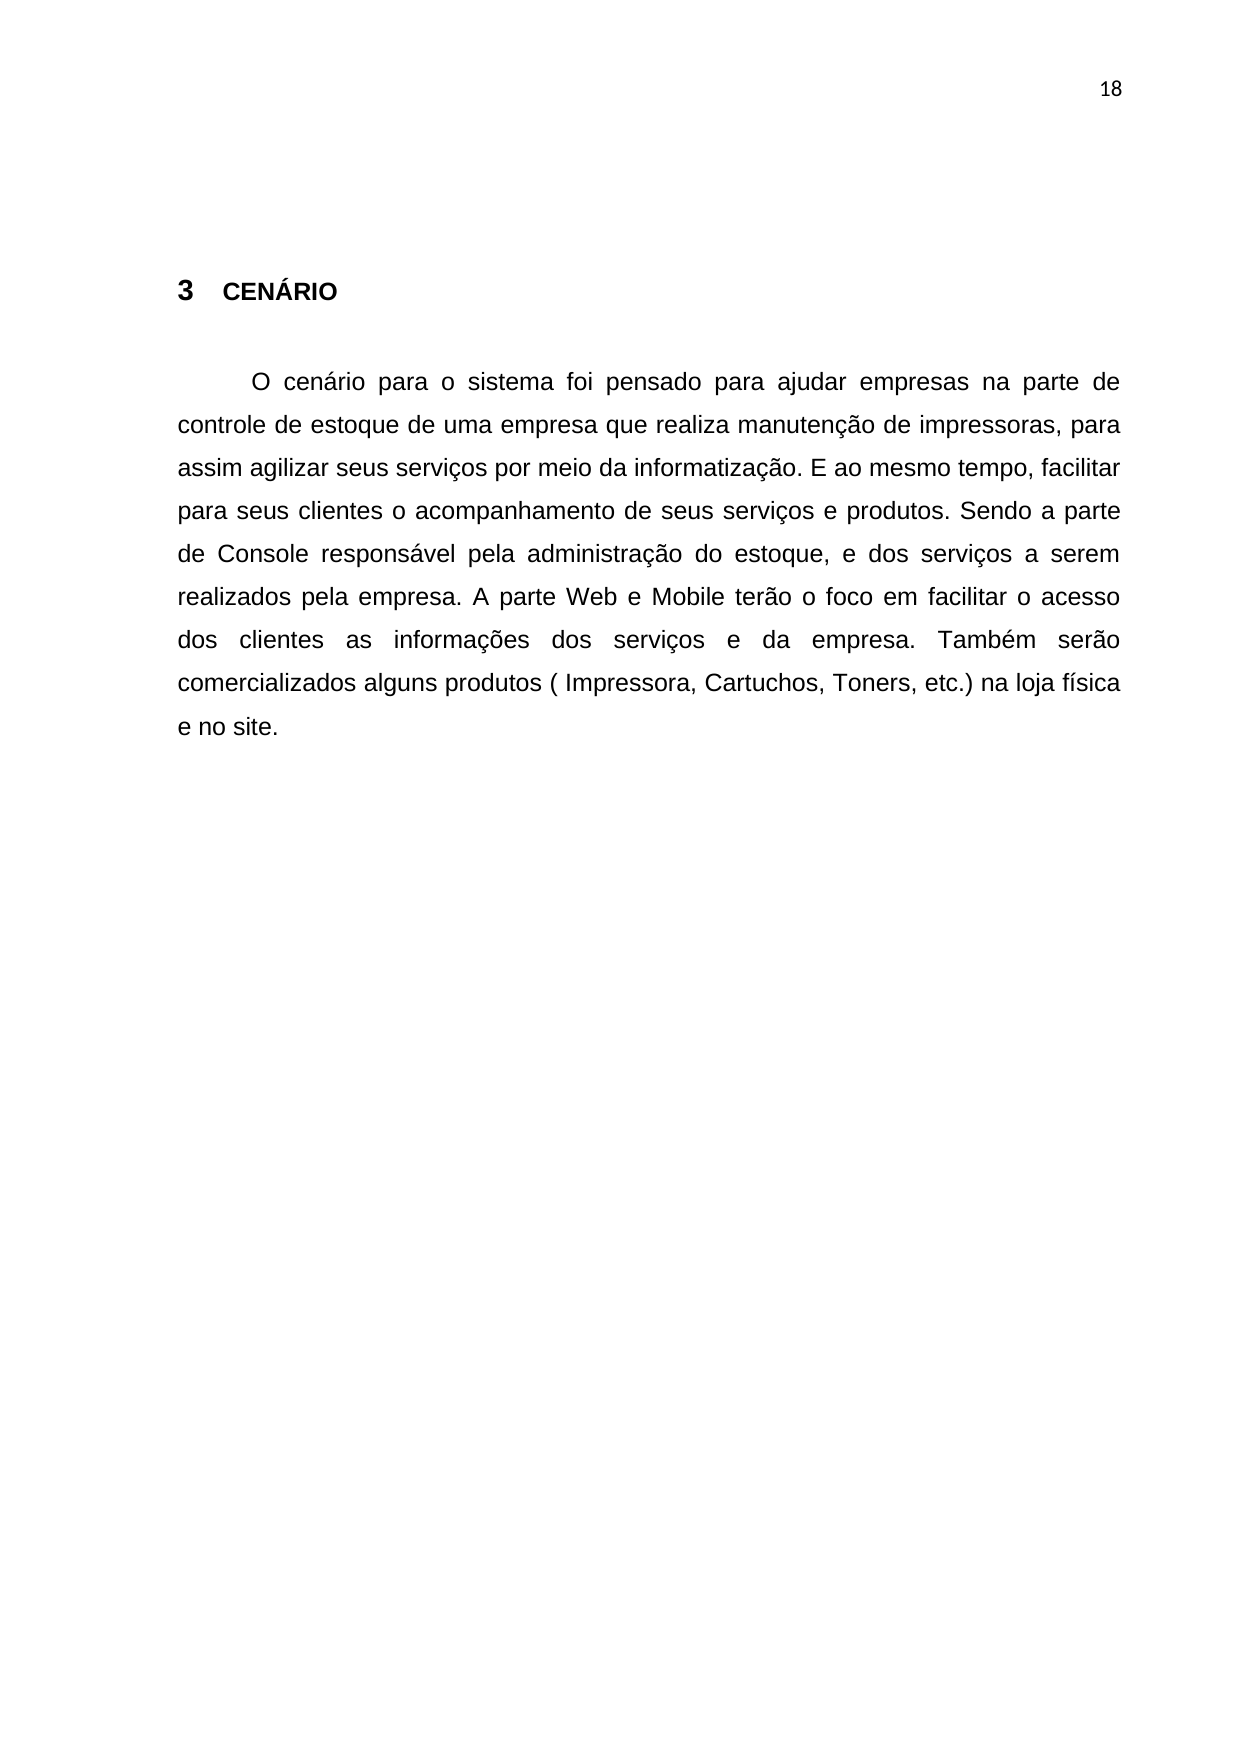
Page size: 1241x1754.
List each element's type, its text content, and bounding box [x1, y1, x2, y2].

subtitle CENÁRIO [177, 273, 1122, 307]
text O cenário para o sistema foi pensado para ajudar empresas na parte de controle de estoque de uma empresa que realiza manutenção de impressoras, para assim agilizar seus serviços por meio da informatização. E ao mesmo tempo, facilitar para seus clientes o acompanhamento de seus serviços e produtos. Sendo a parte de Console responsável pela administração do estoque, e dos serviços a serem realizados pela empresa. A parte Web e Mobile terão o foco em facilitar o acesso dos clientes as informações dos serviços e da empresa. Também serão comercializados alguns produtos ( Impressora, Cartuchos, Toners, etc.) na loja física e no site. [177, 367, 1122, 740]
